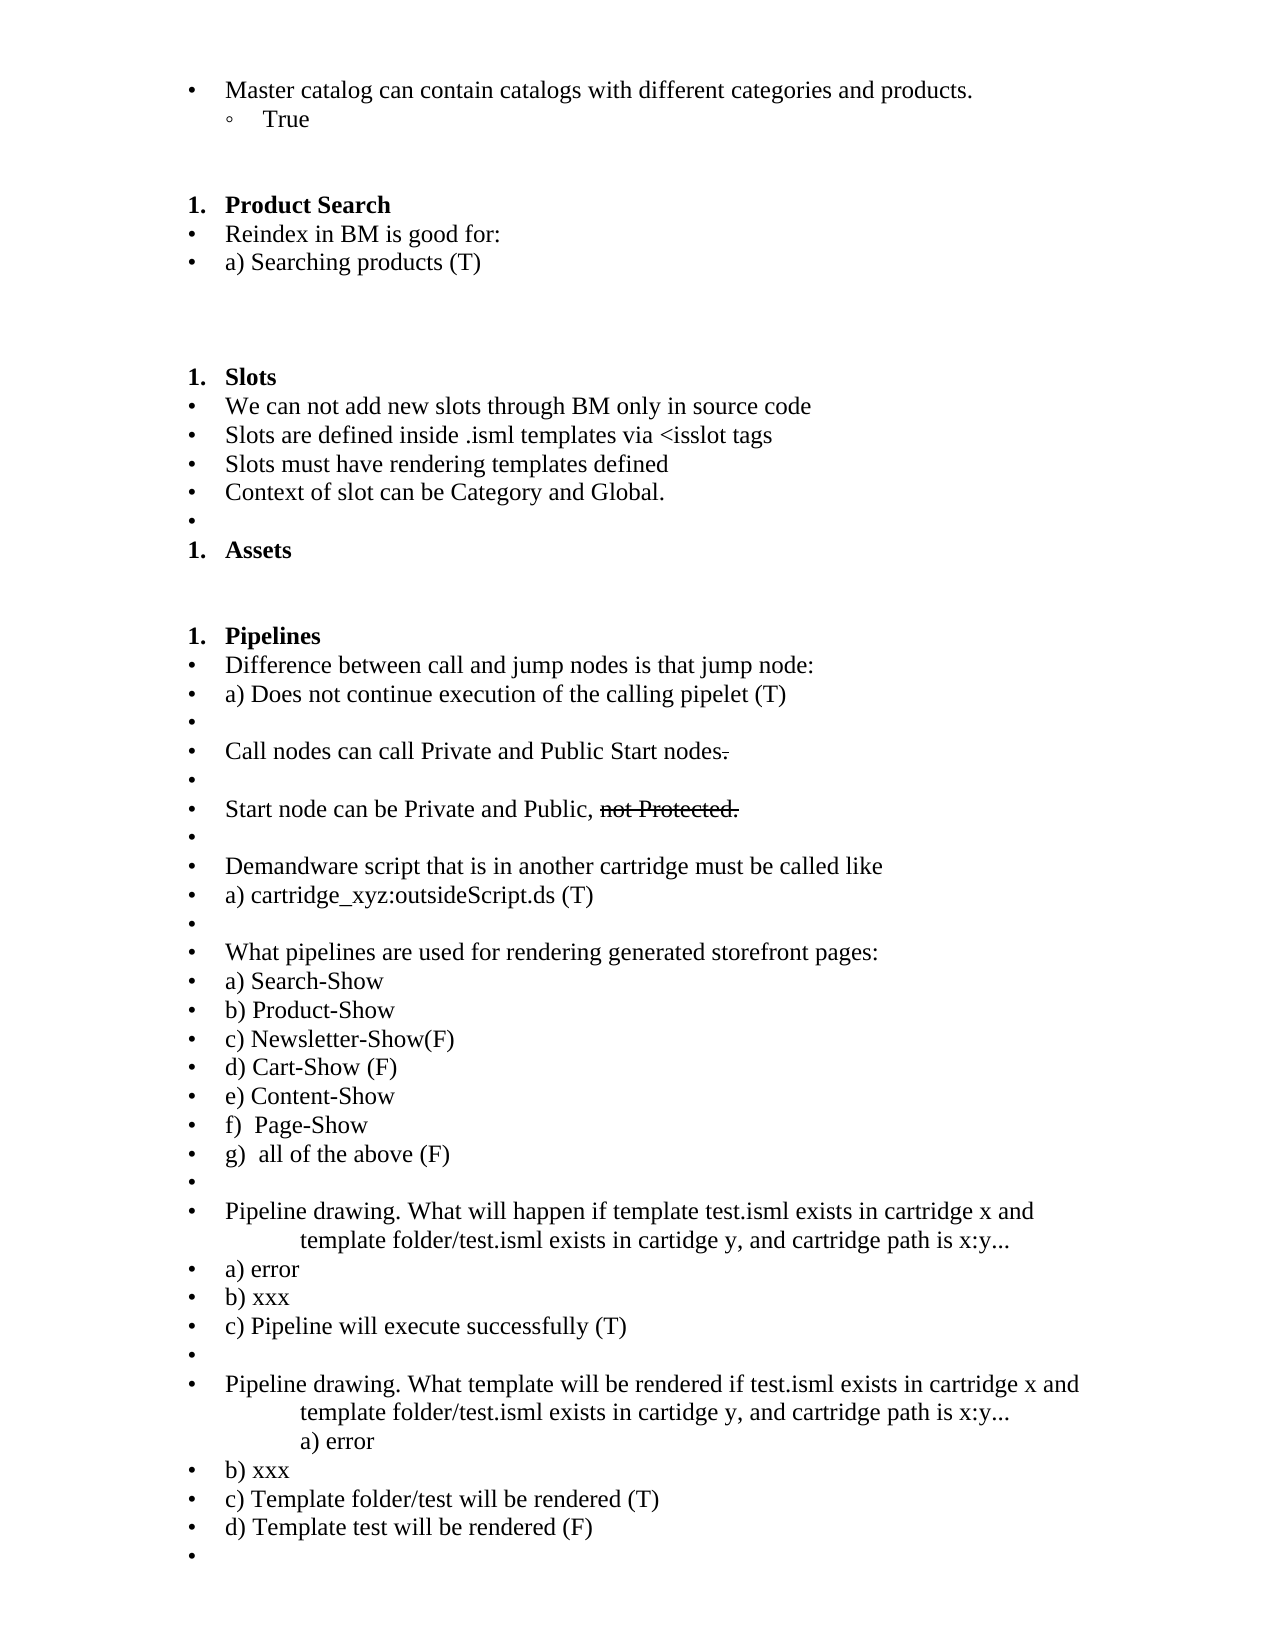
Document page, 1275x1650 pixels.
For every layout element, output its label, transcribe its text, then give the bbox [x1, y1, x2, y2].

list Product Search [187, 190, 1125, 219]
list Difference between call and jump nodes is that jump node: [187, 650, 1125, 679]
list a) Does not continue execution of the calling pipelet (T) [187, 679, 1125, 707]
list Master catalog can contain catalogs with different categories and products. [187, 75, 1125, 104]
list Reindex in BM is good for: [187, 219, 1125, 247]
list We can not add new slots through BM only in source code [187, 391, 1125, 420]
list b) xxx [187, 1282, 1125, 1311]
list f) Page-Show [187, 1110, 1125, 1139]
list g) all of the above (F) [187, 1139, 1125, 1167]
list b) xxx [187, 1455, 1125, 1484]
list Slots must have rendering templates defined [187, 449, 1125, 477]
list Slots are defined inside .isml templates via <isslot tags [187, 420, 1125, 449]
list c) Newsletter-Show(F) [187, 1024, 1125, 1052]
list d) Template test will be rendered (F) [187, 1512, 1125, 1541]
list c) Pipeline will execute successfully (T) [187, 1311, 1125, 1340]
list Start node can be Private and Public, not Protected. [187, 794, 1125, 822]
list a) Searching products (T) [187, 247, 1125, 276]
list Pipeline drawing. What template will be rendered if test.isml exists in cartridge x and template folder/test.isml exists in cartidge y, and cartridge path is x:y... a) error [187, 1369, 1125, 1455]
list c) Template folder/test will be rendered (T) [187, 1484, 1125, 1512]
list Pipeline drawing. What will happen if template test.isml exists in cartridge x and template folder/test.isml exists in cartidge y, and cartridge path is x:y... [187, 1196, 1125, 1254]
list Context of slot can be Category and Global. [187, 477, 1125, 506]
list Call nodes can call Private and Public Start nodes. [187, 736, 1125, 765]
list Assets [187, 535, 1125, 564]
list a) error [187, 1254, 1125, 1282]
list Slots [187, 362, 1125, 391]
list a) Search-Show [187, 966, 1125, 995]
list Pipelines [187, 621, 1125, 650]
list What pipelines are used for rendering generated storefront pages: [187, 937, 1125, 966]
list b) Product-Show [187, 995, 1125, 1024]
list a) cartridge_xyz:outsideScript.ds (T) [187, 880, 1125, 909]
list e) Content-Show [187, 1081, 1125, 1110]
list d) Cart-Show (F) [187, 1052, 1125, 1081]
list True [225, 104, 1125, 132]
list Demandware script that is in another cartridge must be called like [187, 851, 1125, 880]
